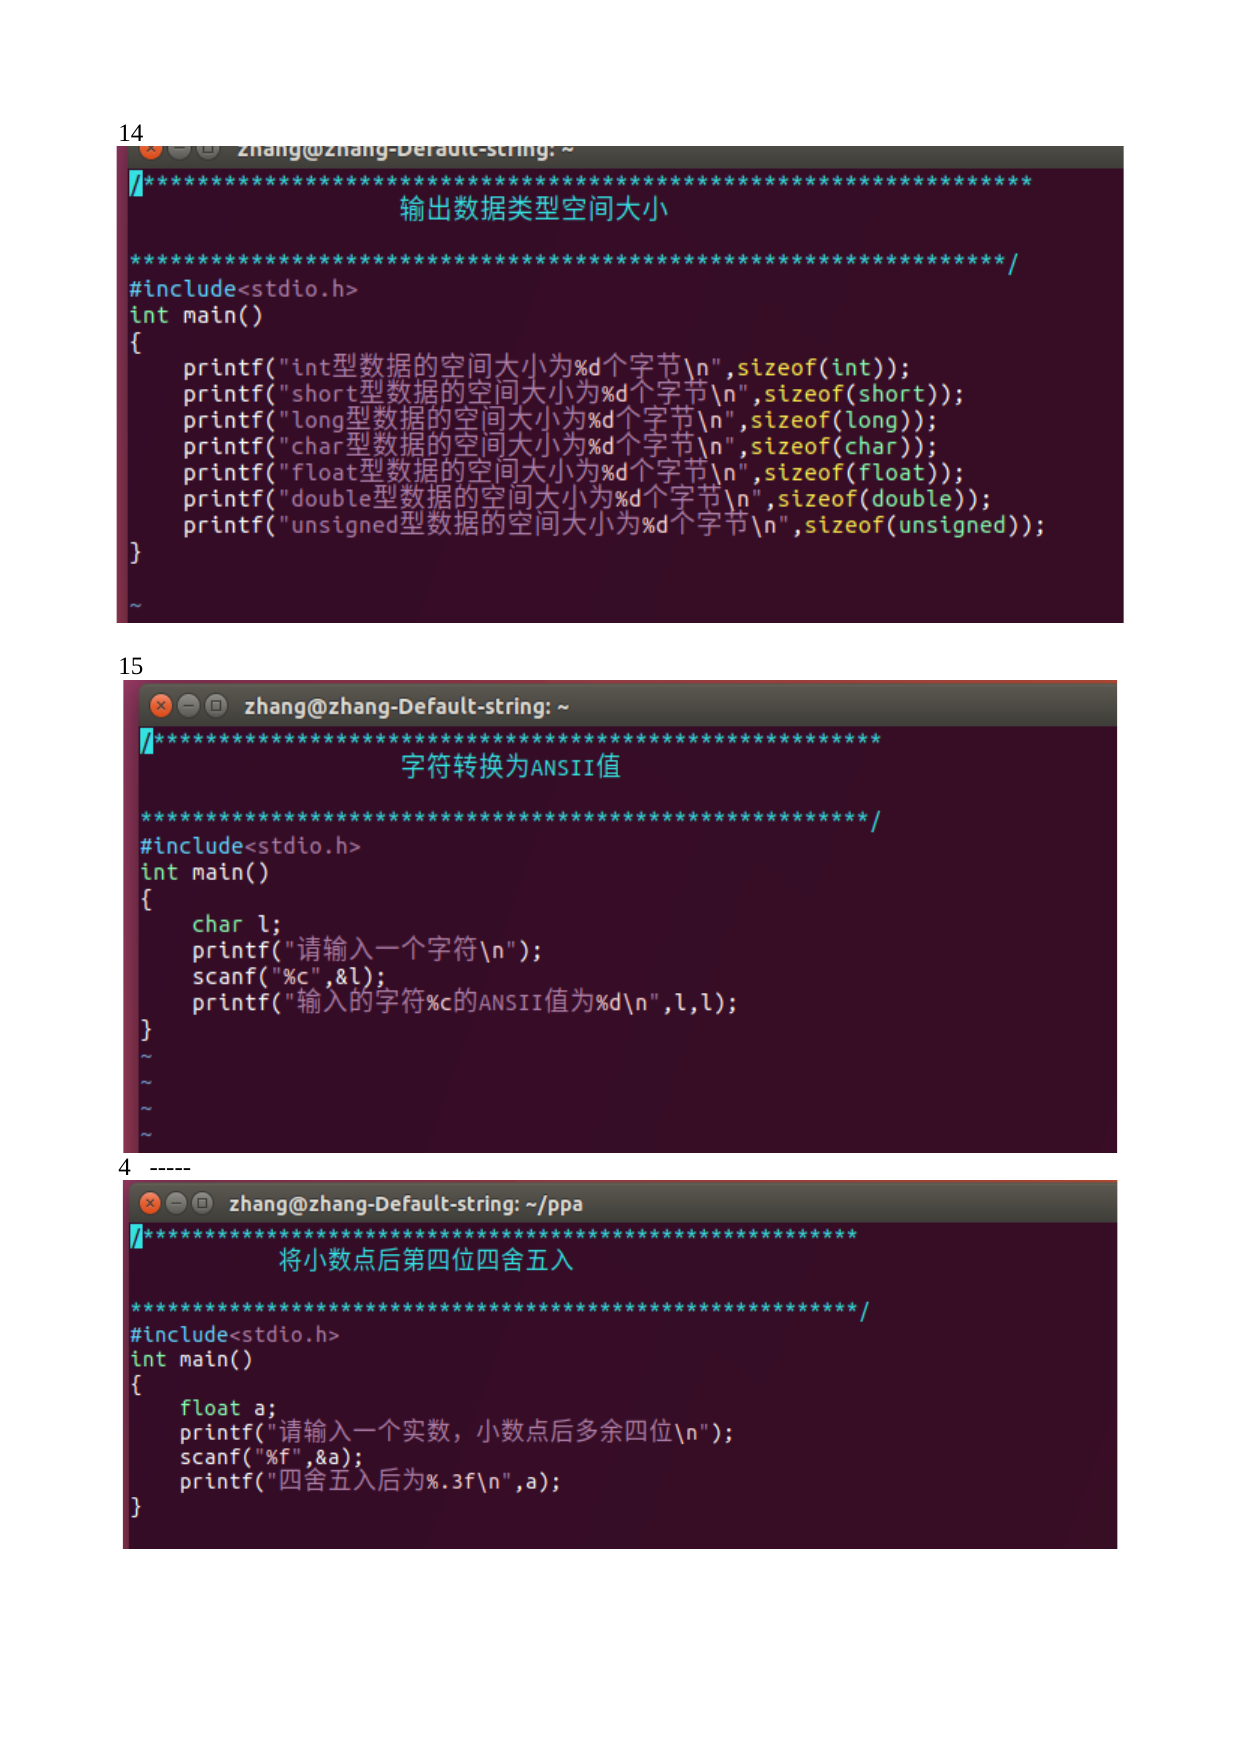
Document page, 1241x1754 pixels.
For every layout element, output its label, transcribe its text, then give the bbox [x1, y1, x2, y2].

text 15 [118, 651, 1122, 680]
text 14 [118, 118, 1122, 147]
picture [348, 680, 1054, 1055]
picture [369, 1180, 1116, 1426]
picture [344, 146, 1045, 555]
text 4 ----- [118, 680, 1122, 1181]
